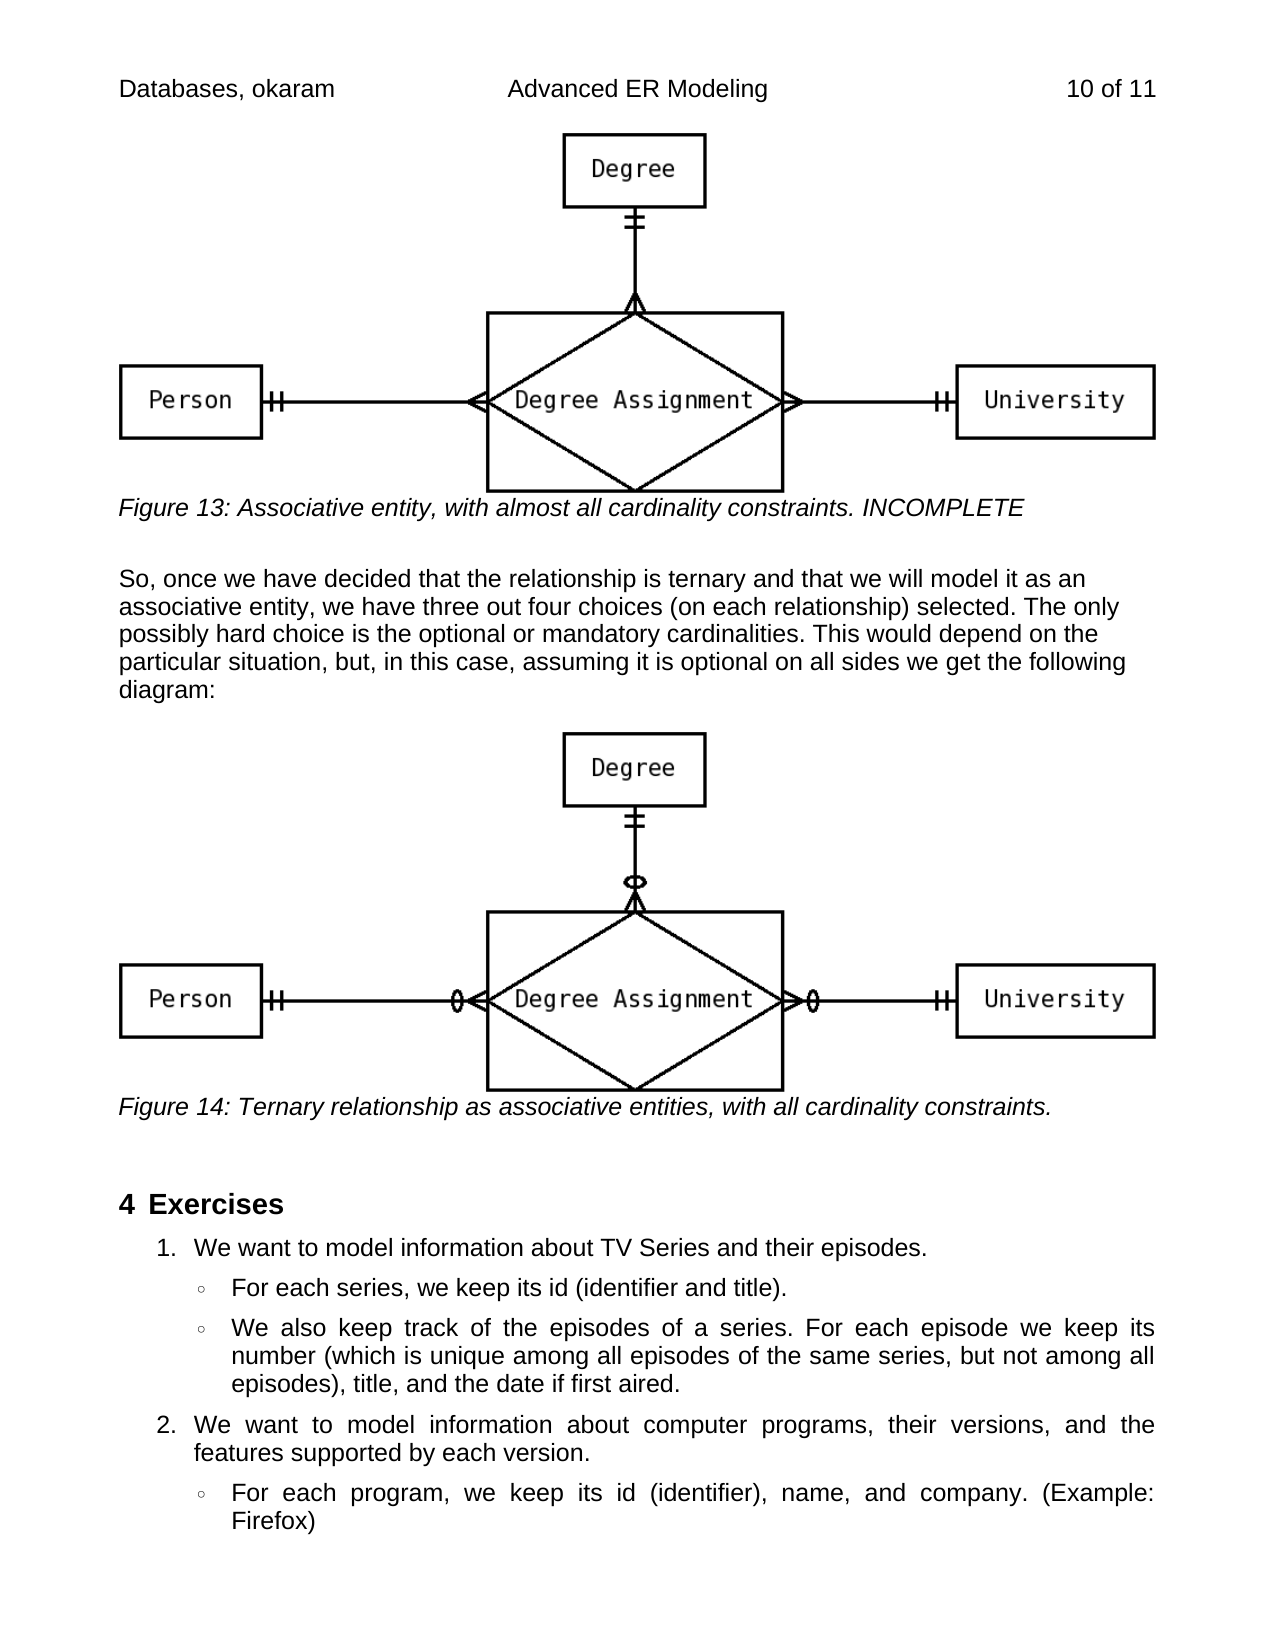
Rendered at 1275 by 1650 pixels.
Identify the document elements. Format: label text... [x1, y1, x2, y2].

list We want to model information about computer programs, their versions, and the features supported by each version. [156, 1411, 1156, 1466]
text Figure 13: Associative entity, with almost all cardinality constraints. INCOMPLETE [118, 494, 1157, 521]
list For each series, we keep its id (identifier and title). [193, 1274, 1156, 1302]
list We also keep track of the episodes of a series. For each episode we keep its number (which is unique among all episodes of the same series, but not among all episodes), title, and the date if first aired. [193, 1314, 1156, 1398]
picture [118, 132, 1157, 494]
subtitle Exercises [118, 1188, 1156, 1221]
text So, once we have decided that the relationship is ternary and that we will model it as an associative entity, we have three out four choices (on each relationship) selected. The only possibly hard choice is the optional or mandatory cardinalities. This would depend on the particular situation, but, in this case, assuming it is optional on all sides we get the following diagram: [118, 564, 1156, 704]
text Figure 14: Ternary relationship as associative entities, with all cardinality constraints. [118, 1093, 1157, 1120]
list For each program, we keep its id (identifier), name, and company. (Example: Firefox) [193, 1479, 1156, 1535]
picture [118, 731, 1157, 1093]
list We want to model information about TV Series and their episodes. [156, 1233, 1156, 1261]
